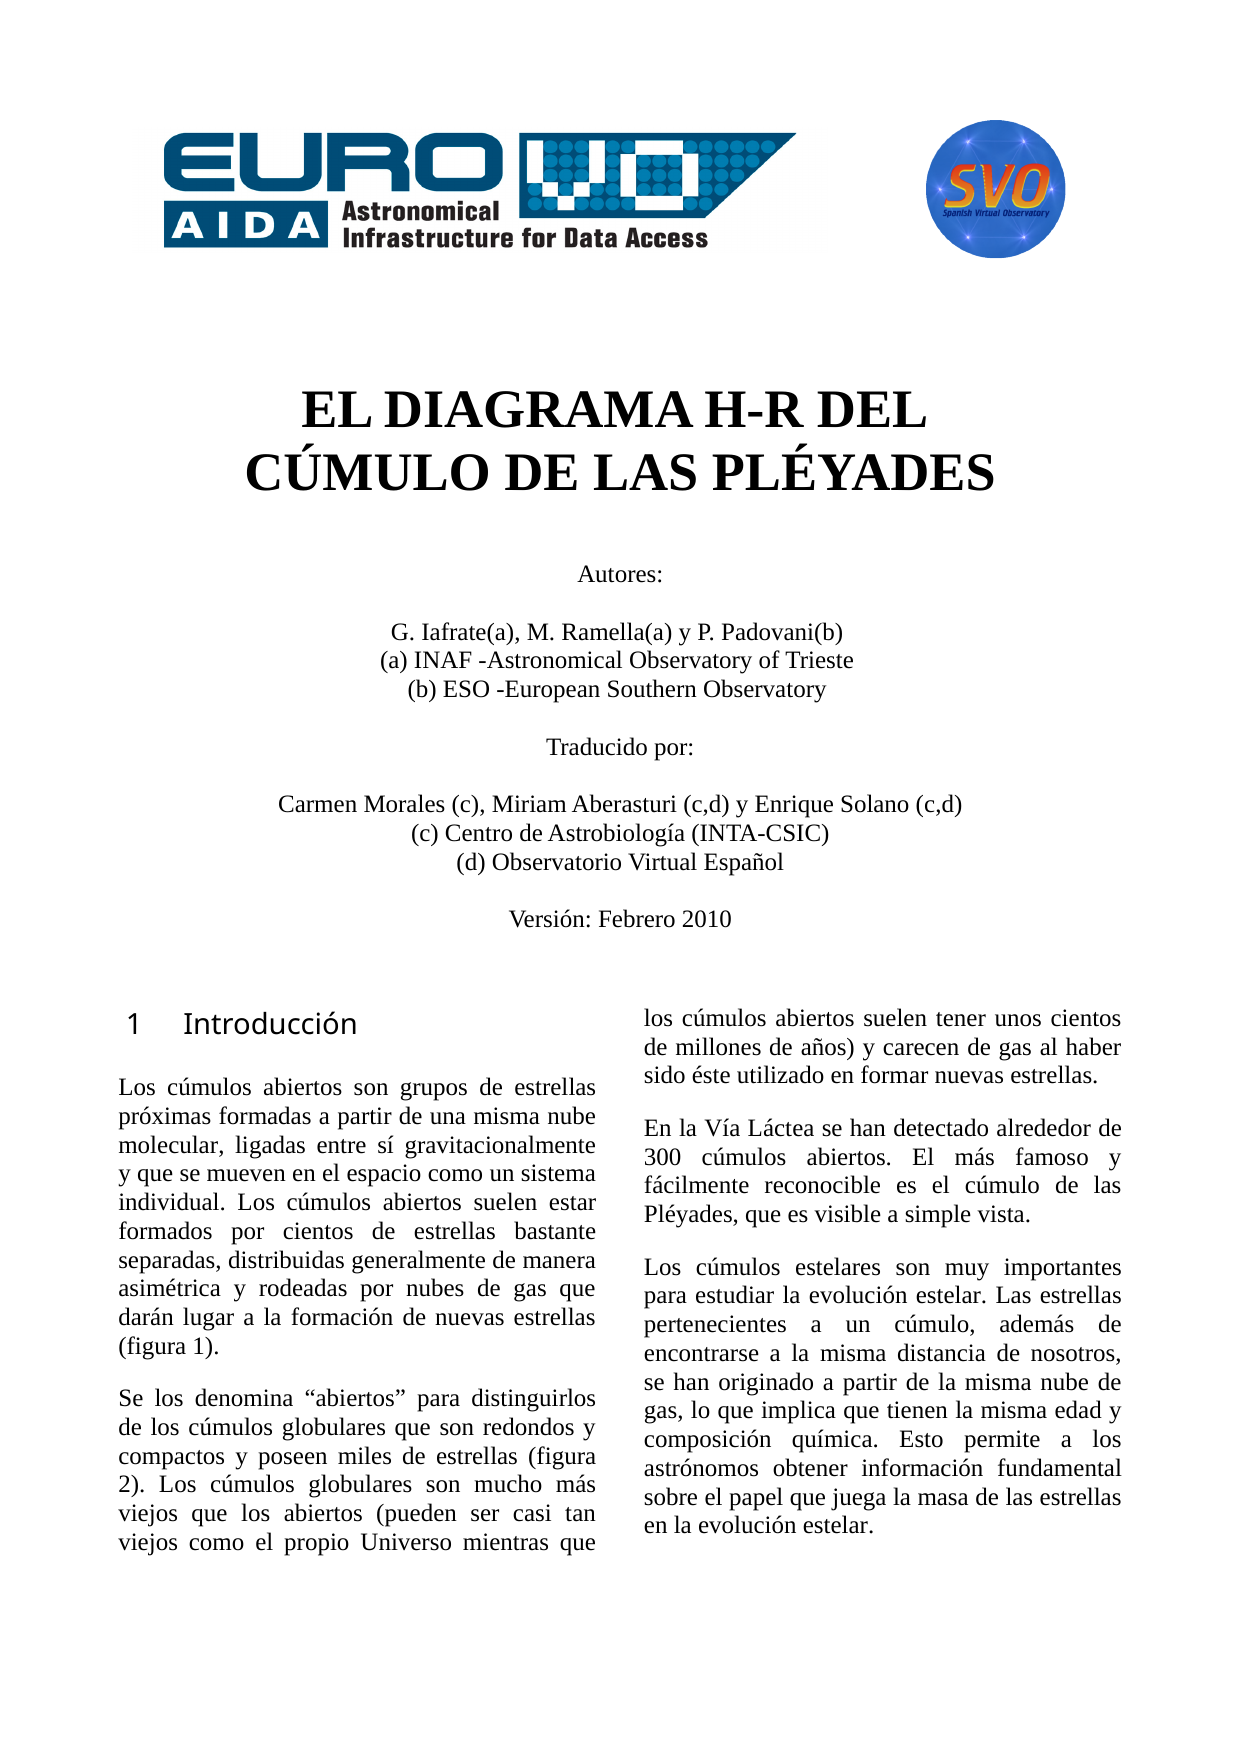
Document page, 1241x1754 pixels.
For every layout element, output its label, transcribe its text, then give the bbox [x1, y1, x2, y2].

text Versión: Febrero 2010 [118, 904, 1122, 933]
picture [925, 118, 1067, 260]
text Se los denomina “abiertos” para distinguirlos de los cúmulos globulares que son redondos y compactos y poseen miles de estrellas (figura 2). Los cúmulos globulares son mucho más viejos que los abiertos (pueden ser casi tan viejos como el propio Universo mientras que [118, 1383, 596, 1556]
text Traducido por: [118, 732, 1122, 760]
text Los cúmulos estelares son muy importantes para estudiar la evolución estelar. Las estrellas pertenecientes a un cúmulo, además de encontrarse a la misma distancia de nosotros, se han originado a partir de la misma nube de gas, lo que implica que tienen la misma edad y composición química. Esto permite a los astrónomos obtener información fundamental sobre el papel que juega la masa de las estrellas en la evolución estelar. [644, 1252, 1122, 1539]
text (b) ESO -European Southern Observatory [118, 674, 1122, 703]
text Los cúmulos abiertos son grupos de estrellas próximas formadas a partir de una misma nube molecular, ligadas entre sí gravitacionalmente y que se mueven en el espacio como un sistema individual. Los cúmulos abiertos suelen estar formados por cientos de estrellas bastante separadas, distribuidas generalmente de manera asimétrica y rodeadas por nubes de gas que darán lugar a la formación de nuevas estrellas (figura 1). [118, 1072, 596, 1360]
picture [132, 127, 828, 253]
title Introducción [118, 1003, 596, 1043]
text (d) Observatorio Virtual Español [118, 847, 1122, 875]
text Carmen Morales (c), Miriam Aberasturi (c,d) y Enrique Solano (c,d) [118, 789, 1122, 818]
text En la Vía Láctea se han detectado alrededor de 300 cúmulos abiertos. El más famoso y fácilmente reconocible es el cúmulo de las Pléyades, que es visible a simple vista. [644, 1113, 1122, 1228]
text CÚMULO DE LAS PLÉYADES [118, 439, 1122, 502]
text EL DIAGRAMA H-R DEL [118, 377, 1122, 439]
text Autores: [118, 559, 1122, 588]
text los cúmulos abiertos suelen tener unos cientos de millones de años) y carecen de gas al haber sido éste utilizado en formar nuevas estrellas. [644, 1003, 1122, 1089]
text (c) Centro de Astrobiología (INTA-CSIC) [118, 818, 1122, 847]
text G. Iafrate(a), M. Ramella(a) y P. Padovani(b) [118, 617, 1122, 645]
text (a) INAF -Astronomical Observatory of Trieste [118, 645, 1122, 674]
